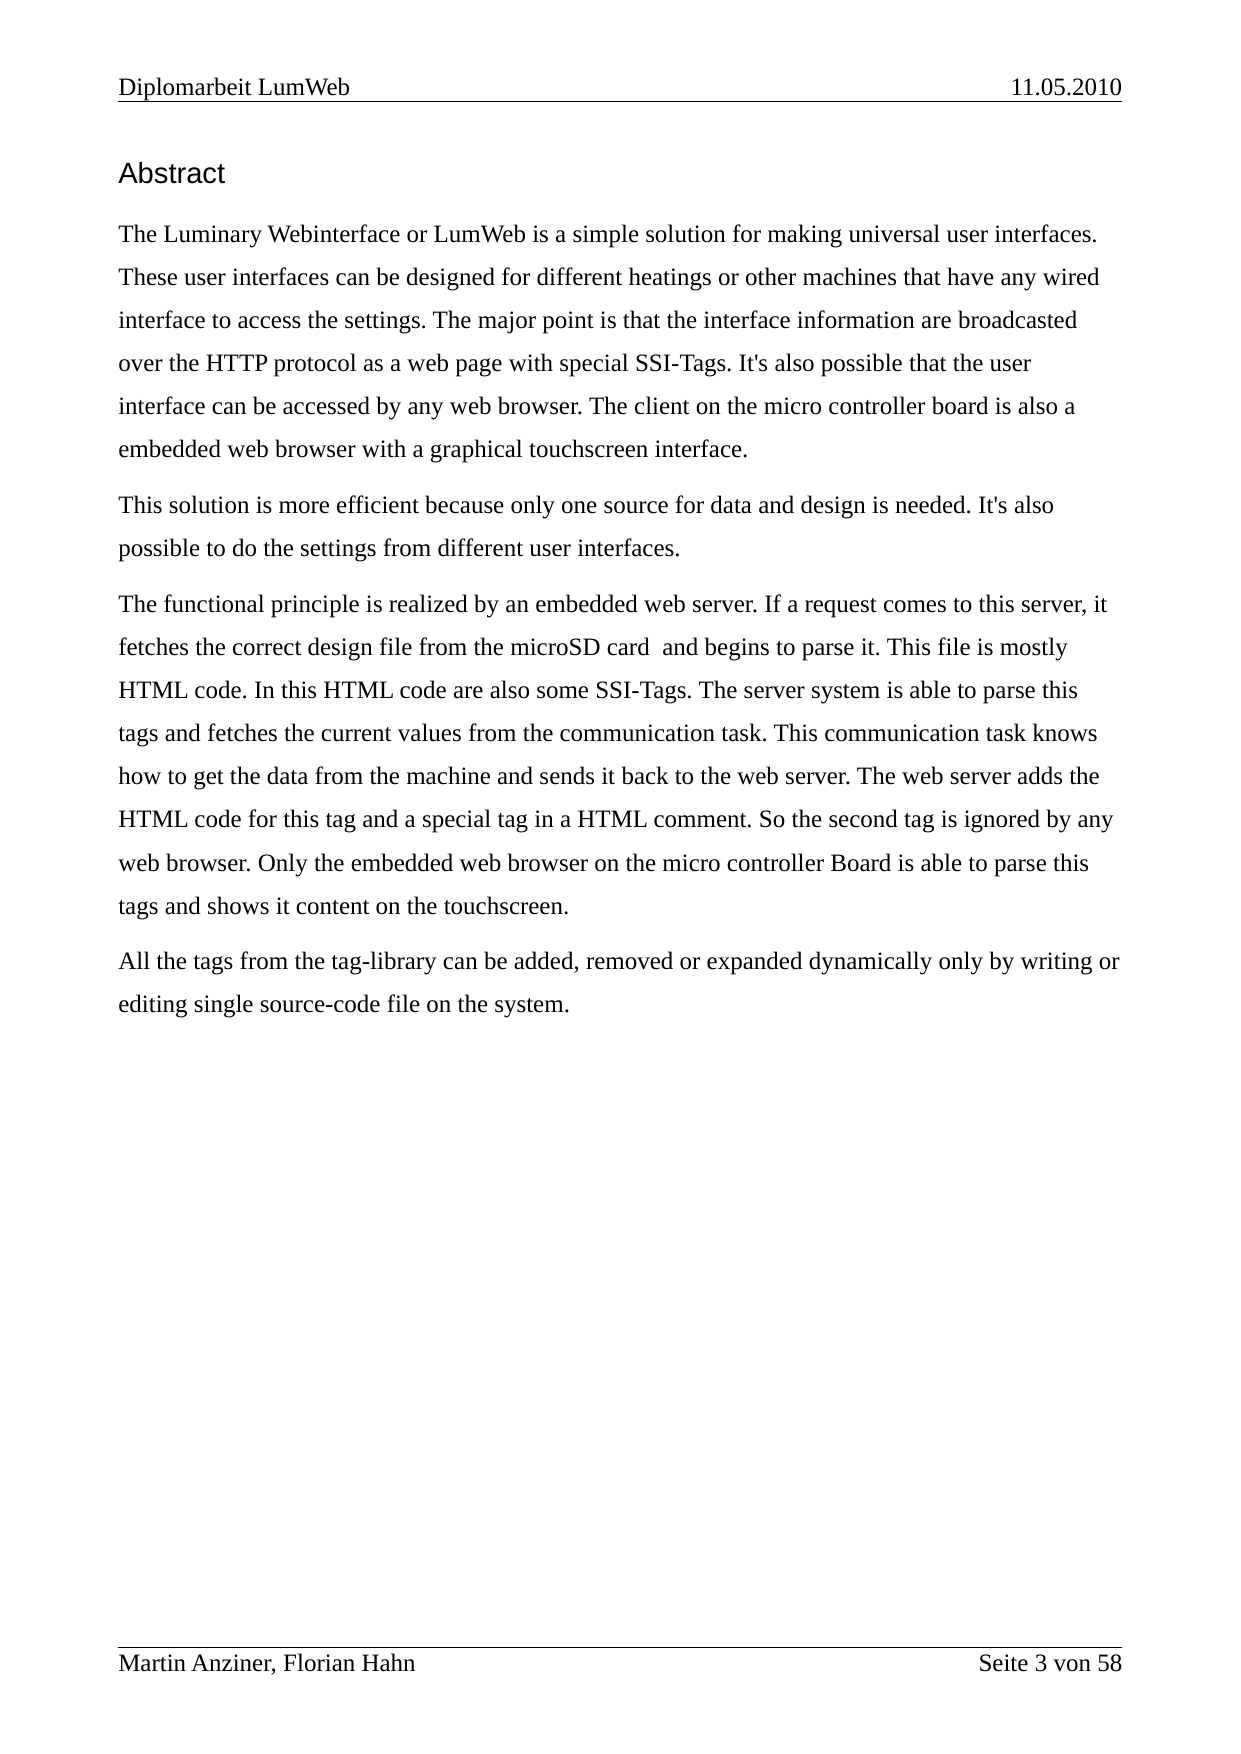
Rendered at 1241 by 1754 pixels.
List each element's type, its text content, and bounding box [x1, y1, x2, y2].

text This solution is more efficient because only one source for data and design is needed. It's also possible to do the settings from different user interfaces. [118, 490, 1122, 562]
text All the tags from the tag-library can be added, removed or expanded dynamically only by writing or editing single source-code file on the system. [118, 946, 1122, 1018]
text The functional principle is realized by an embedded web server. If a request comes to this server, it fetches the correct design file from the microSD card and begins to parse it. This file is mostly HTML code. In this HTML code are also some SSI-Tags. The server system is able to parse this tags and fetches the current values from the communication task. This communication task knows how to get the data from the machine and sends it back to the web server. The web server adds the HTML code for this tag and a special tag in a HTML comment. So the second tag is ignored by any web browser. Only the embedded web browser on the micro controller Board is able to parse this tags and shows it content on the touchscreen. [118, 589, 1122, 919]
text The Luminary Webinterface or LumWeb is a simple solution for making universal user interfaces. These user interfaces can be designed for different heatings or other machines that have any wired interface to access the settings. The major point is that the interface information are broadcasted over the HTTP protocol as a web page with special SSI-Tags. It's also possible that the user interface can be accessed by any web browser. The client on the micro controller board is also a embedded web browser with a graphical touchscreen interface. [118, 219, 1122, 463]
subtitle Abstract [118, 156, 1122, 190]
